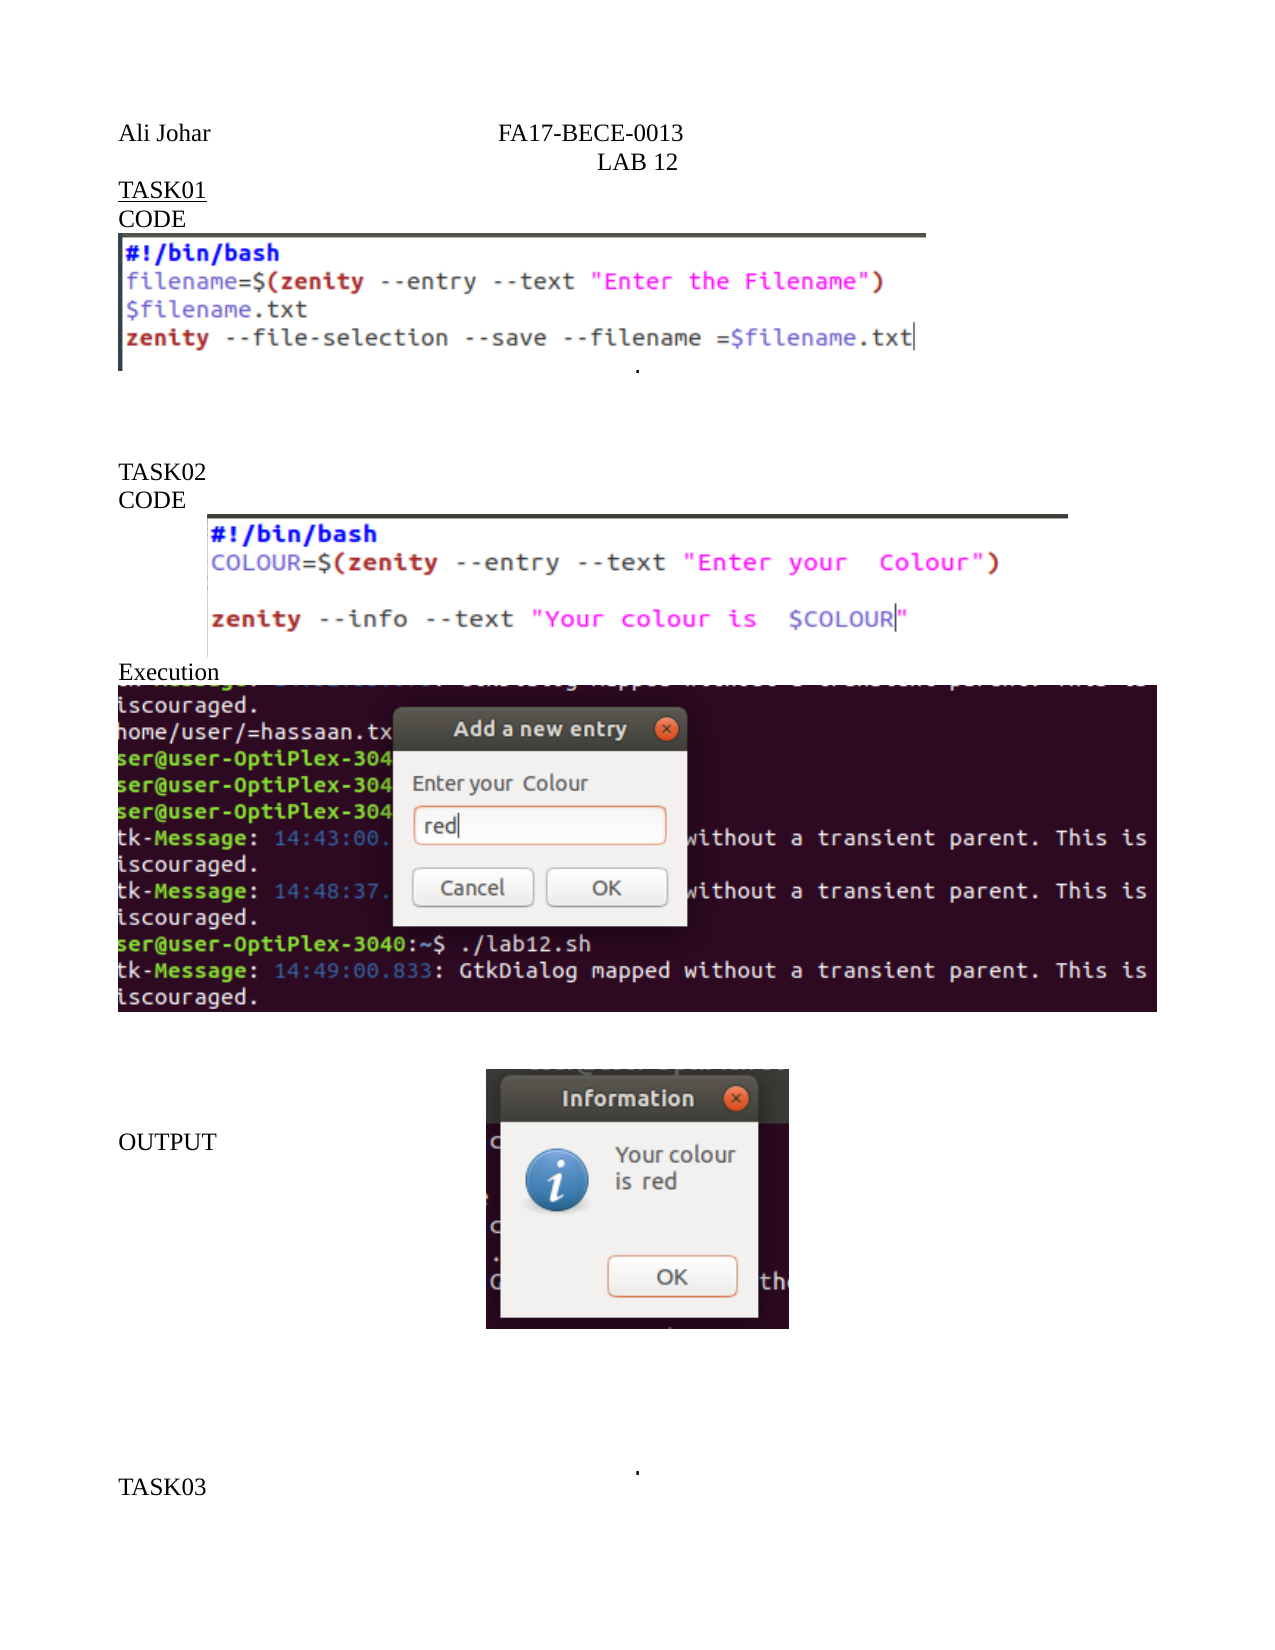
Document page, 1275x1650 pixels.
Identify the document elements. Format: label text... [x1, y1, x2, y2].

text OUTPUT [118, 1127, 486, 1156]
text TASK01 [118, 176, 1157, 204]
text CODE [118, 204, 1157, 233]
text TASK03 [118, 1472, 1157, 1501]
text CODE [118, 486, 1157, 514]
text Ali Johar FA17-BECE-0013 [118, 118, 1157, 147]
text [789, 1127, 1157, 1156]
text LAB 12 [118, 147, 1157, 176]
text Execution [118, 601, 1157, 685]
text TASK02 [118, 457, 1157, 486]
